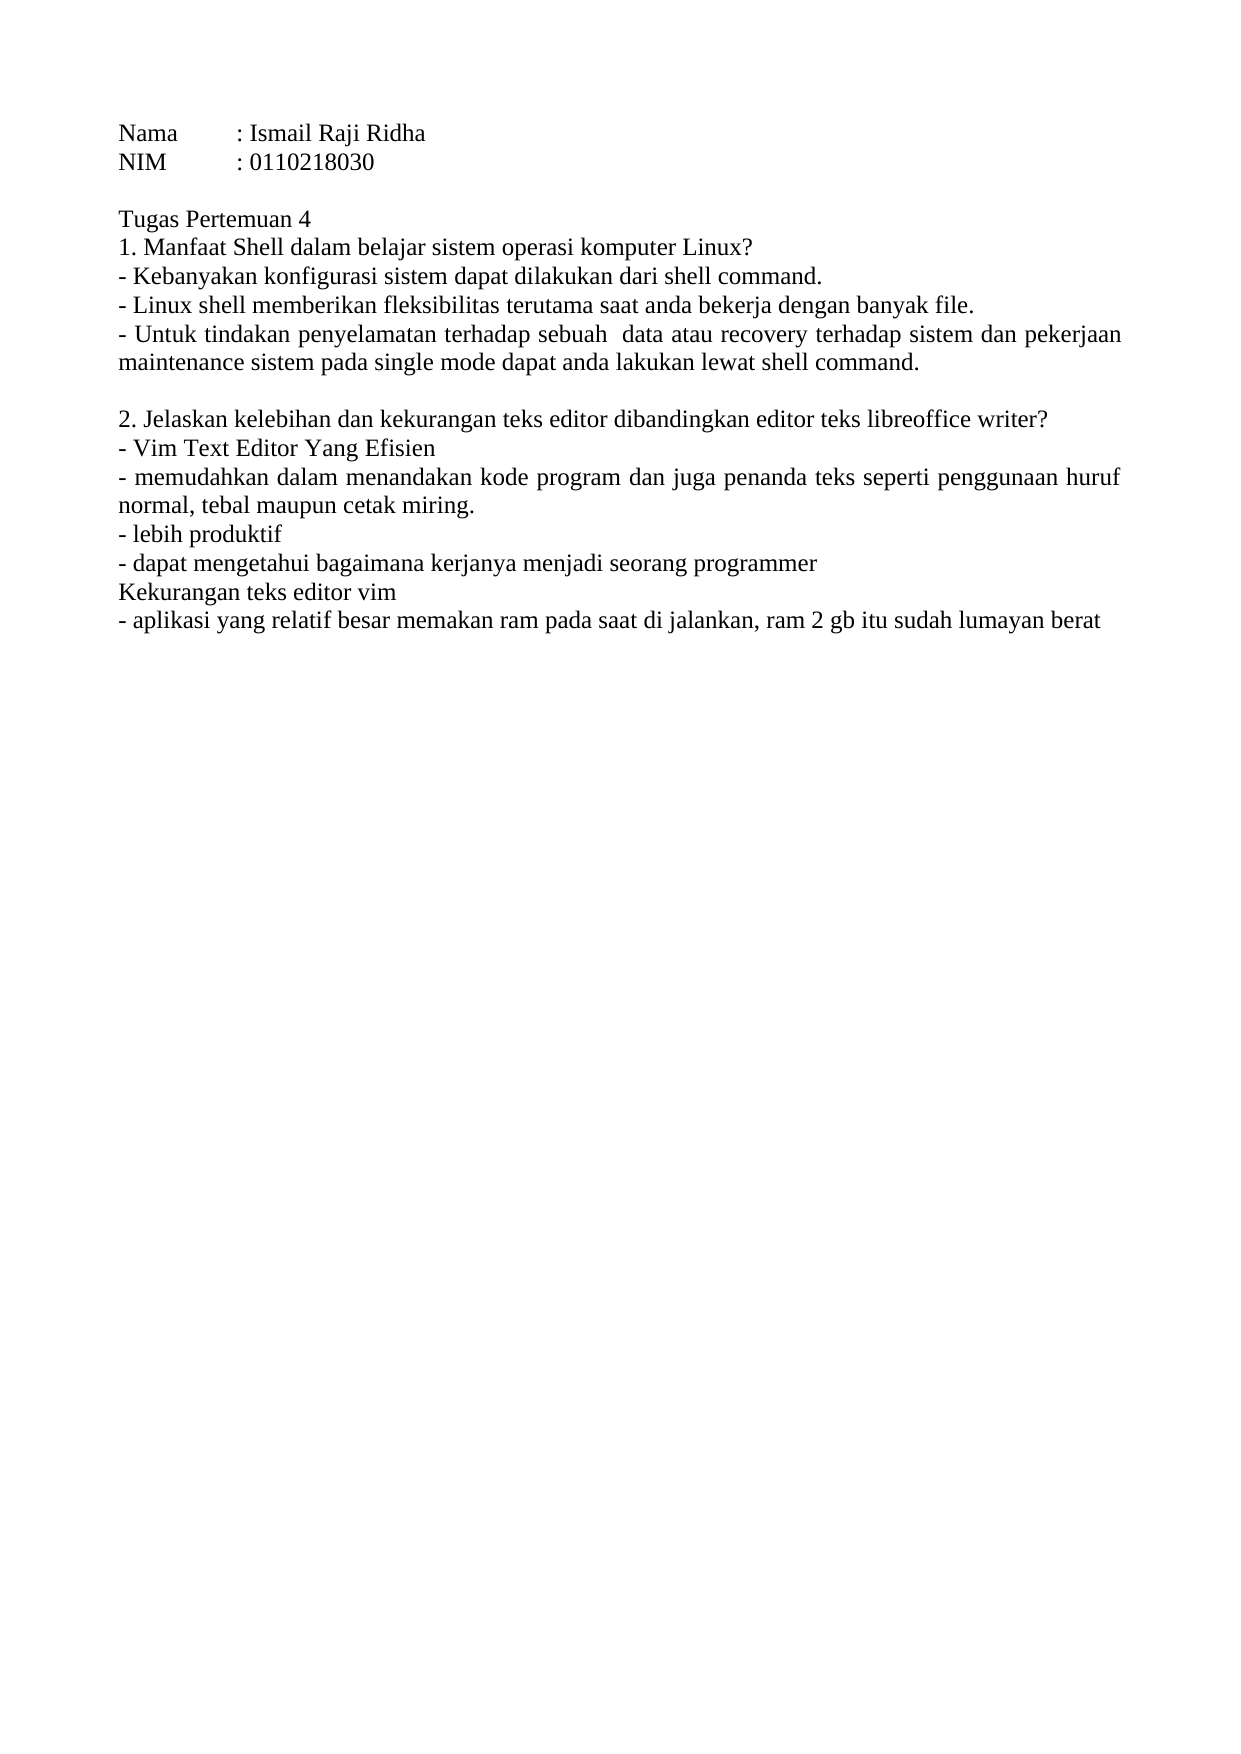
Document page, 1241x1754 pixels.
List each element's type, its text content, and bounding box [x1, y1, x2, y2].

text - lebih produktif [118, 519, 1122, 548]
text Tugas Pertemuan 4 [118, 204, 1122, 232]
text - aplikasi yang relatif besar memakan ram pada saat di jalankan, ram 2 gb itu sudah lumayan berat [118, 605, 1122, 634]
text - Untuk tindakan penyelamatan terhadap sebuah data atau recovery terhadap sistem dan pekerjaan maintenance sistem pada single mode dapat anda lakukan lewat shell command. [118, 319, 1122, 376]
text Nama : Ismail Raji Ridha [118, 118, 1122, 147]
text - Kebanyakan konfigurasi sistem dapat dilakukan dari shell command. [118, 261, 1122, 290]
text - dapat mengetahui bagaimana kerjanya menjadi seorang programmer [118, 548, 1122, 577]
text - memudahkan dalam menandakan kode program dan juga penanda teks seperti penggunaan huruf normal, tebal maupun cetak miring. [118, 462, 1122, 519]
text 1. Manfaat Shell dalam belajar sistem operasi komputer Linux? [118, 232, 1122, 261]
text - Vim Text Editor Yang Efisien [118, 433, 1122, 462]
text - Linux shell memberikan fleksibilitas terutama saat anda bekerja dengan banyak file. [118, 290, 1122, 319]
text NIM : 0110218030 [118, 147, 1122, 176]
text 2. Jelaskan kelebihan dan kekurangan teks editor dibandingkan editor teks libreoffice writer? [118, 404, 1122, 433]
text Kekurangan teks editor vim [118, 577, 1122, 605]
